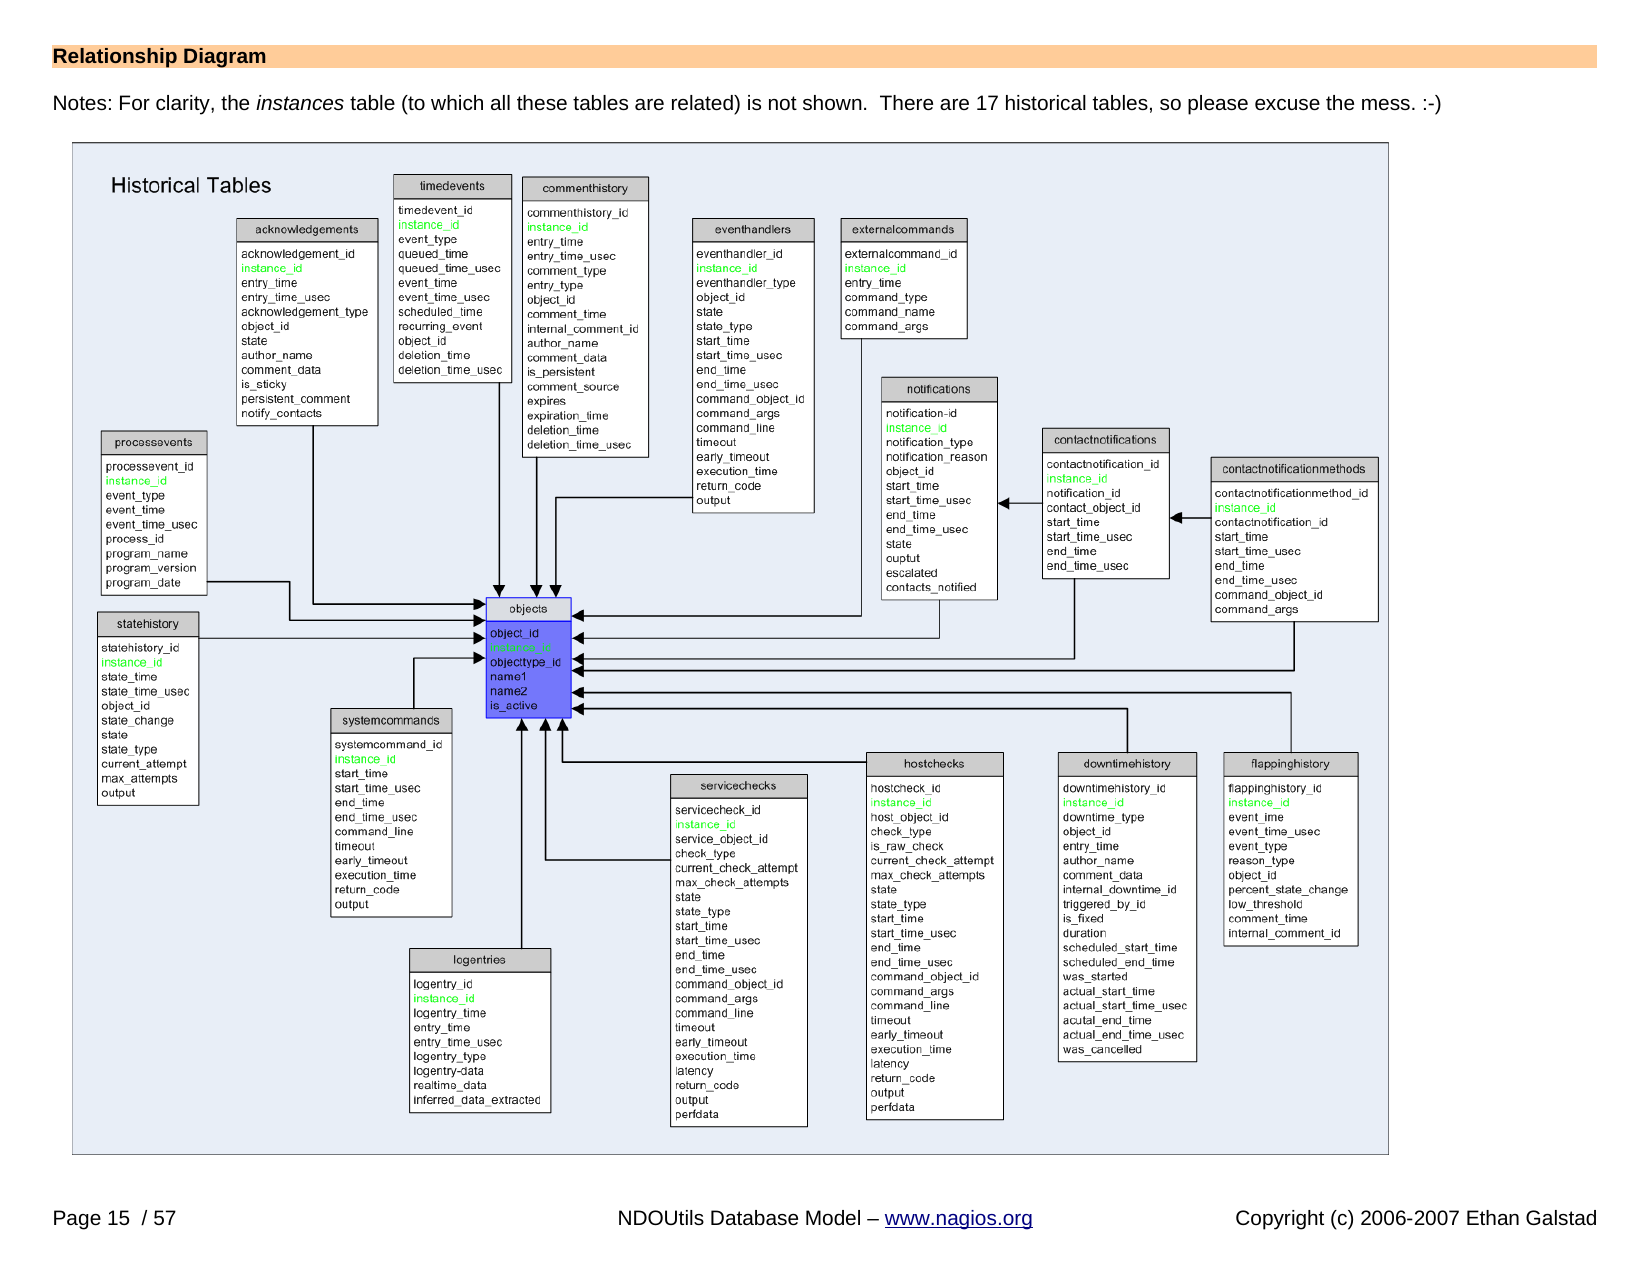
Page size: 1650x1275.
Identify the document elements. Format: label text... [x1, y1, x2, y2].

text Notes: For clarity, the instances table (to which all these tables are related) is not shown. There are 17 historical tables, so please excuse the mess. :-) [52, 91, 1597, 115]
text Relationship Diagram [52, 45, 1597, 68]
picture [72, 142, 1389, 1155]
